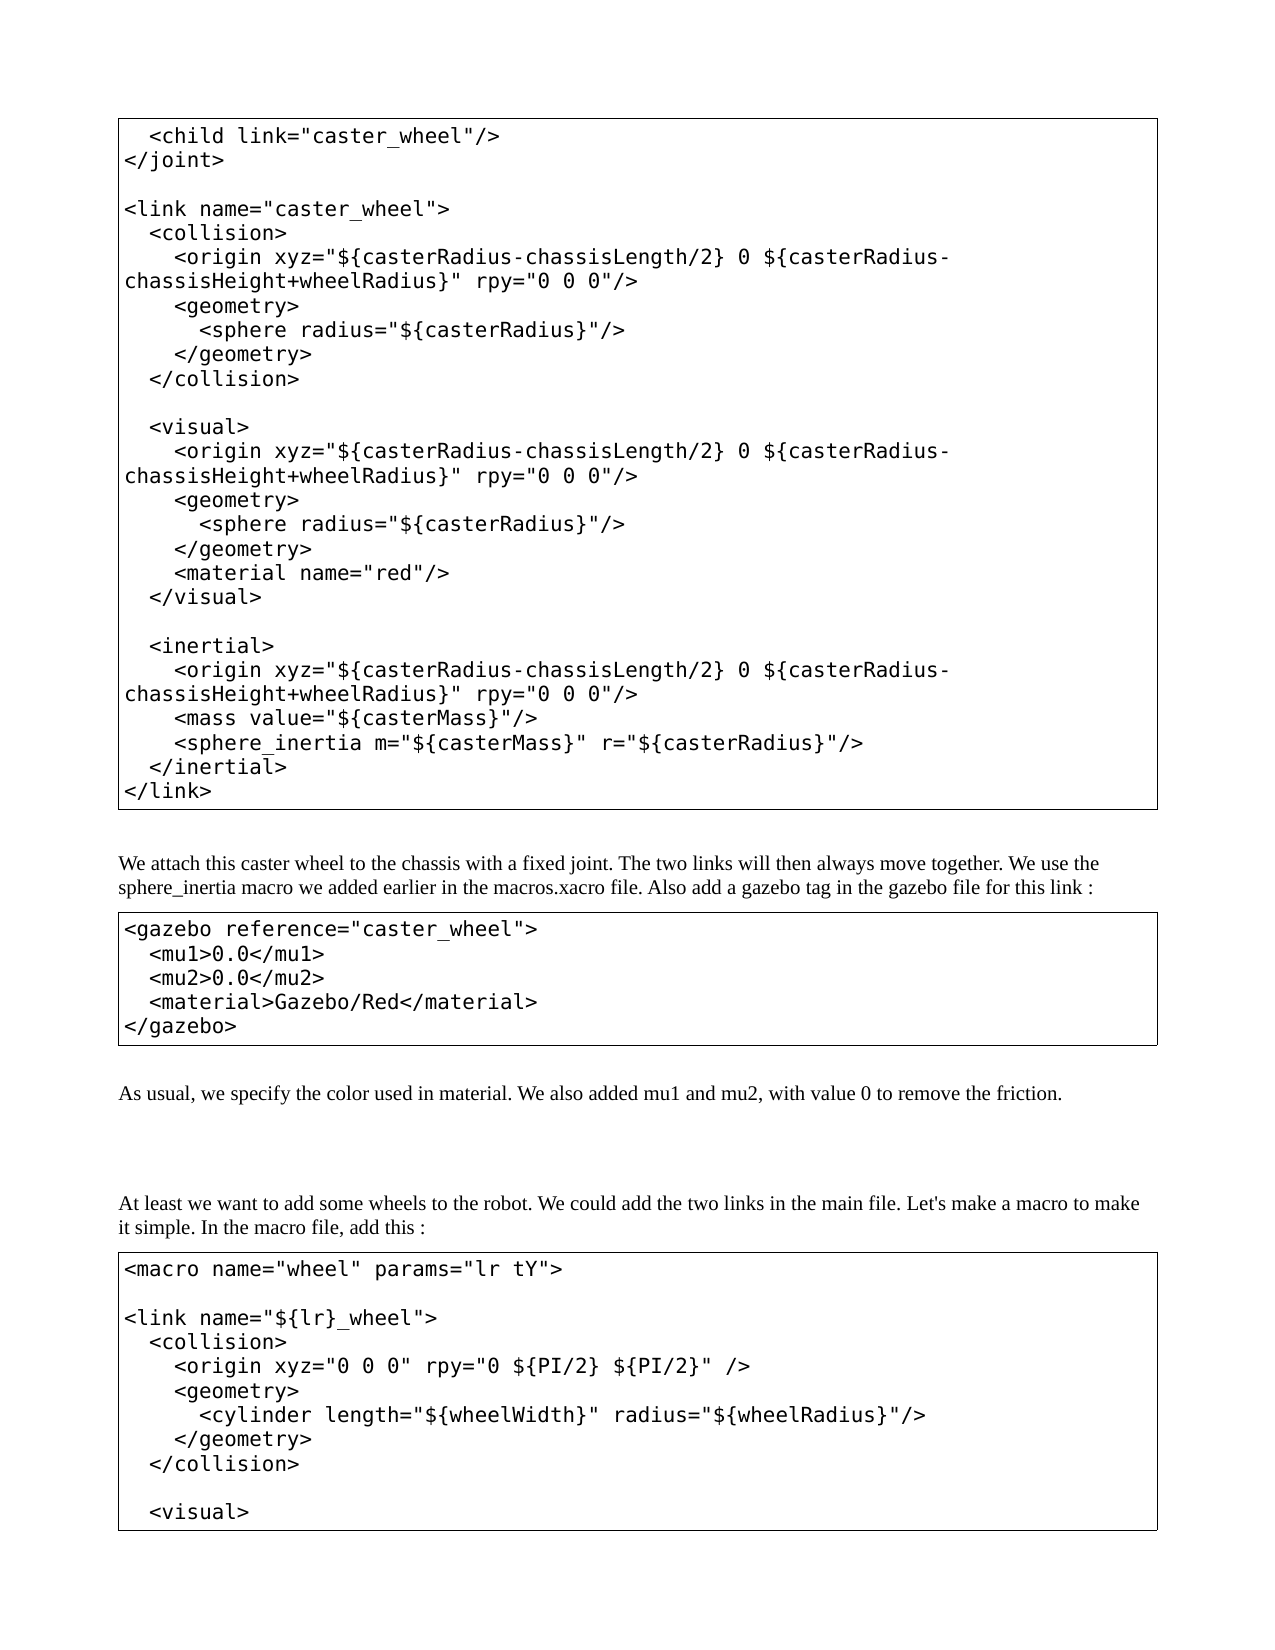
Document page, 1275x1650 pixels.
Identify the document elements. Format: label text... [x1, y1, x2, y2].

table_header <gazebo reference="caster_wheel"> <mu1>0.0</mu1> <mu2>0.0</mu2> <material>Gazebo/Red</material> </gazebo> [119, 913, 1157, 1044]
table_header <macro name="wheel" params="lr tY"> <link name="${lr}_wheel"> <collision> <origin xyz="0 0 0" rpy="0 ${PI/2} ${PI/2}" /> <geometry> <cylinder length="${wheelWidth}" radius="${wheelRadius}"/> </geometry> </collision> <visual> [119, 1253, 1157, 1530]
text As usual, we specify the color used in material. We also added mu1 and mu2, with value 0 to remove the friction. [118, 1081, 1157, 1105]
text We attach this caster wheel to the chassis with a fixed joint. The two links will then always move together. We use the sphere_inertia macro we added earlier in the macros.xacro file. Also add a gazebo tag in the gazebo file for this link : [118, 851, 1157, 899]
table_header <child link="caster_wheel"/> </joint> <link name="caster_wheel"> <collision> <origin xyz="${casterRadius-chassisLength/2} 0 ${casterRadius-chassisHeight+wheelRadius}" rpy="0 0 0"/> <geometry> <sphere radius="${casterRadius}"/> </geometry> </collision> <visual> <origin xyz="${casterRadius-chassisLength/2} 0 ${casterRadius-chassisHeight+wheelRadius}" rpy="0 0 0"/> <geometry> <sphere radius="${casterRadius}"/> </geometry> <material name="red"/> </visual> <inertial> <origin xyz="${casterRadius-chassisLength/2} 0 ${casterRadius-chassisHeight+wheelRadius}" rpy="0 0 0"/> <mass value="${casterMass}"/> <sphere_inertia m="${casterMass}" r="${casterRadius}"/> </inertial> </link> [119, 119, 1157, 809]
text At least we want to add some wheels to the robot. We could add the two links in the main file. Let's make a macro to make it simple. In the macro file, add this : [118, 1191, 1157, 1239]
